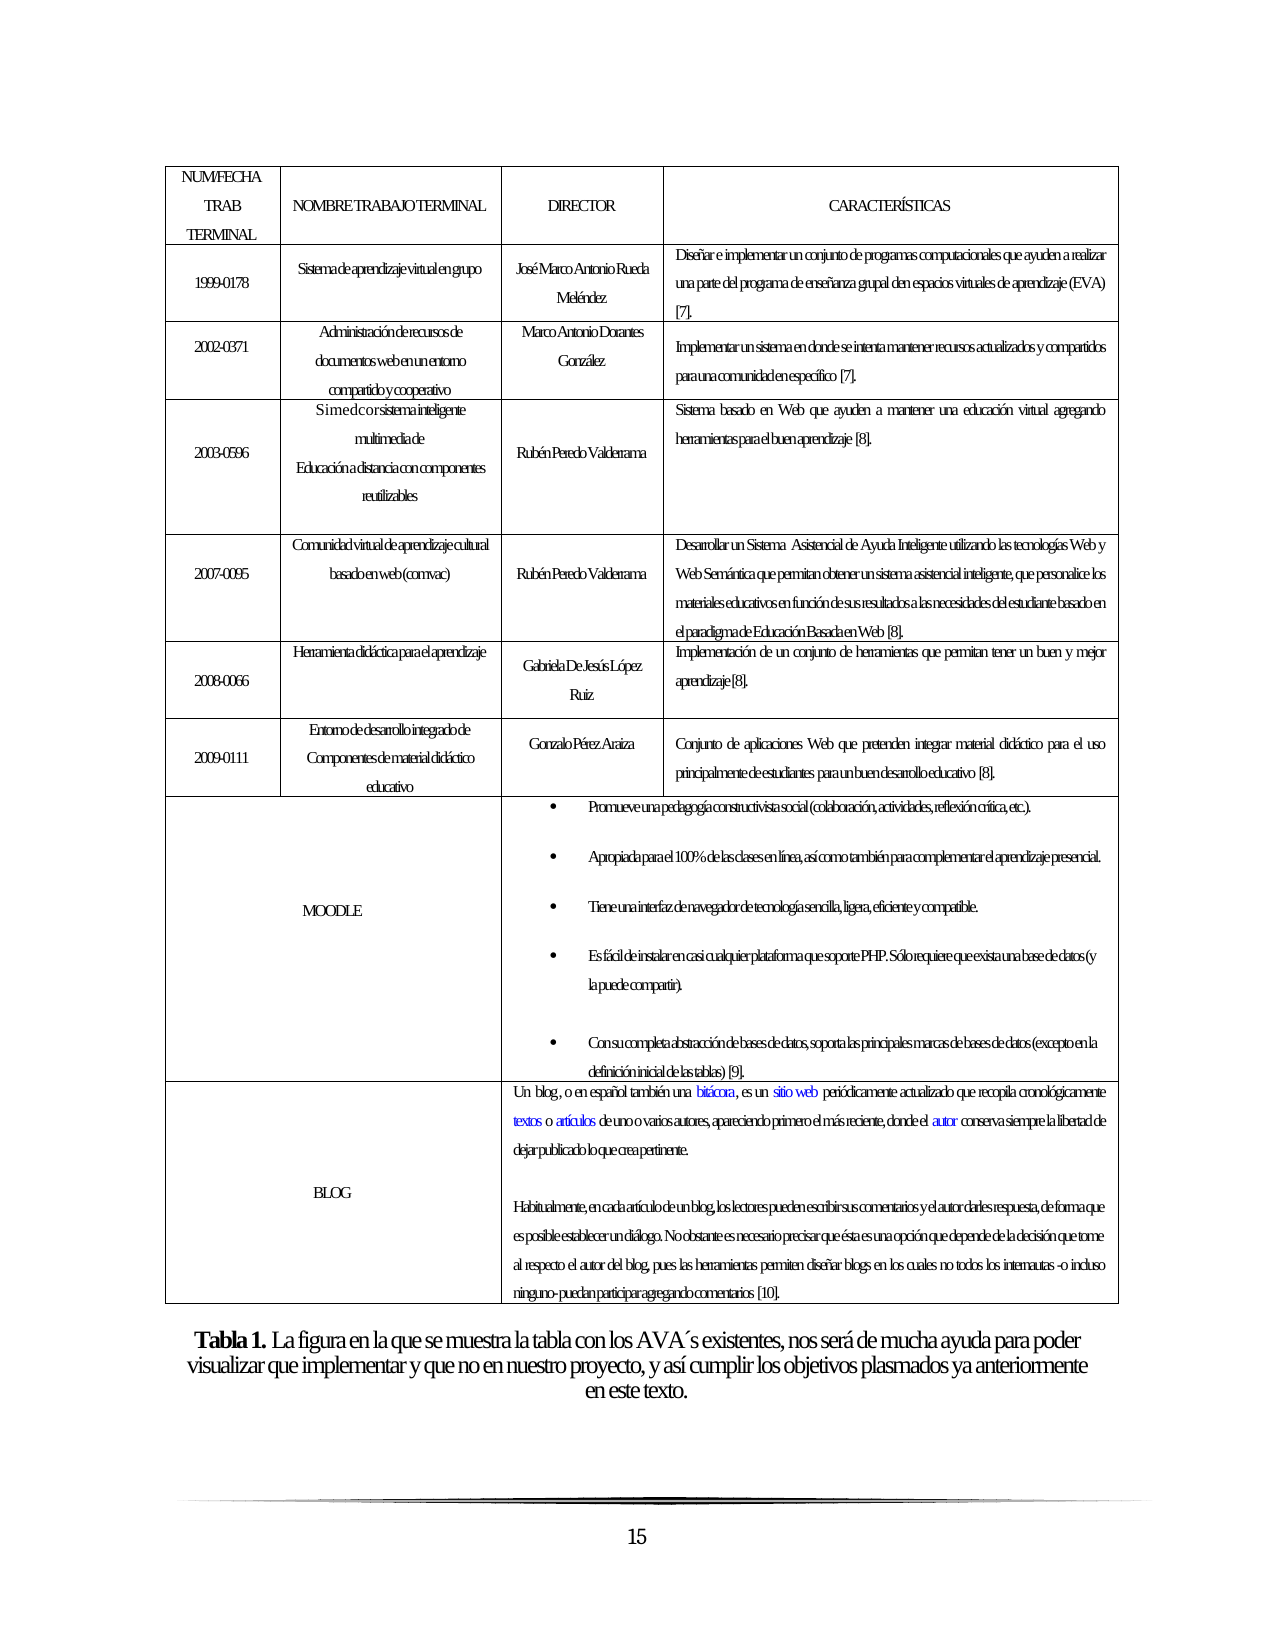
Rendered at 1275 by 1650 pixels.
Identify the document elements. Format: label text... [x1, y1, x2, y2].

text Tabla 1. La figura en la que se muestra la tabla con los AVA´s existentes, nos será de mucha ayuda para poder visualizar que implementar y que no en nuestro proyecto, y así cumplir los objetivos plasmados ya anteriormente en este texto. [177, 1328, 1098, 1403]
table_cell S i m e d c o r sistema inteligente multimedia de Educación a distancia con componentes reutilizables [281, 400, 501, 534]
table_cell Implementación de un conjunto de herramientas que permitan tener un buen y mejor aprendizaje[8]. [664, 642, 1118, 718]
table_cell 2003-0596 [166, 400, 280, 534]
picture [177, 1497, 1153, 1505]
table_cell 2009-0111 [166, 719, 280, 796]
table_cell BLOG [166, 1082, 501, 1302]
table_cell Gonzalo Pérez Araiza [502, 719, 663, 796]
table_cell Sistema de aprendizaje virtual en grupo [281, 245, 501, 321]
table_header DIRECTOR [502, 167, 663, 243]
table_cell 2008-0066 [166, 642, 280, 718]
table_cell Diseñar e implementar un conjunto de programas computacionales que ayuden a realizar una parte del programa de enseñanza grupal den espacios virtuales de aprendizaje (EVA) [7]. [664, 245, 1118, 321]
table_cell Conjunto de aplicaciones Web que pretenden integrar material didáctico para el uso principalmente de estudiantes para un buen desarrollo educativo [8]. [664, 719, 1118, 796]
table_cell Herramienta didáctica para el aprendizaje [281, 642, 501, 718]
table_cell Desarrollar un Sistema Asistencial de Ayuda Inteligente utilizando las tecnologías Web y Web Semántica que permitan obtener un sistema asistencial inteligente, que personalice los materiales educativos en función de sus resultados a las necesidades del estudiante basado en el paradigma de Educación Basada en Web [8]. [664, 535, 1118, 641]
table_cell Gabriela De Jesús López Ruiz [502, 642, 663, 718]
table_header NOMBRE TRABAJO TERMINAL [281, 167, 501, 243]
table_cell 1999-0178 [166, 245, 280, 321]
table_cell 2002-0371 [166, 322, 280, 399]
table_cell Comunidad virtual de aprendizaje cultural basado en web (comvac) [281, 535, 501, 641]
table_cell 2007-0095 [166, 535, 280, 641]
table_cell Sistema basado en Web que ayuden a mantener una educación virtual agregando herramientas para el buen aprendizaje [8]. [664, 400, 1118, 534]
table_cell Marco Antonio Dorantes González [502, 322, 663, 399]
table_cell Un blog, o en español también una bitácora, es un sitio web periódicamente actualizado que recopila cronológicamente textos o artículos de uno o varios autores, apareciendo primero el más reciente, donde el autor conserva siempre la libertad de dejar publicado lo que crea pertinente. Habitualmente, en cada artículo de un blog, los lectores pueden escribir sus comentarios y el autor darles respuesta, de forma que es posible establecer un diálogo. No obstante es necesario precisar que ésta es una opción que depende de la decisión que tome al respecto el autor del blog, pues las herramientas permiten diseñar blogs en los cuales no todos los internautas -o incluso ninguno- puedan participar agregando comentarios [10]. [502, 1082, 1118, 1302]
table_cell Promueve una pedagogía constructivista social (colaboración, actividades, reflexión crítica, etc.). Apropiada para el 100% de las clases en línea, así como también para complementar el aprendizaje presencial. Tiene una interfaz de navegador de tecnología sencilla, ligera, eficiente y compatible. Es fácil de instalar en casi cualquier plataforma que soporte PHP. Sólo requiere que exista una base de datos (y la puede compartir). Con su completa abstracción de bases de datos, soporta las principales marcas de bases de datos (excepto en la definición inicial de las tablas) [9]. [502, 797, 1118, 1081]
table_header NUM/FECHA TRAB TERMINAL [166, 167, 280, 243]
table_cell Rubén Peredo Valderrama [502, 535, 663, 641]
table_cell MOODLE [166, 797, 501, 1081]
table_cell Administración de recursos de documentos web en un entorno compartido y cooperativo [281, 322, 501, 399]
table_cell Implementar un sistema en donde se intenta mantener recursos actualizados y compartidos para una comunidad en específico [7]. [664, 322, 1118, 399]
table_header CARACTERÍSTICAS [664, 167, 1118, 243]
table_cell José Marco Antonio Rueda Meléndez [502, 245, 663, 321]
table_cell Rubén Peredo Valderrama [502, 400, 663, 534]
table_cell Entorno de desarrollo integrado de Componentes de material didáctico educativo [281, 719, 501, 796]
